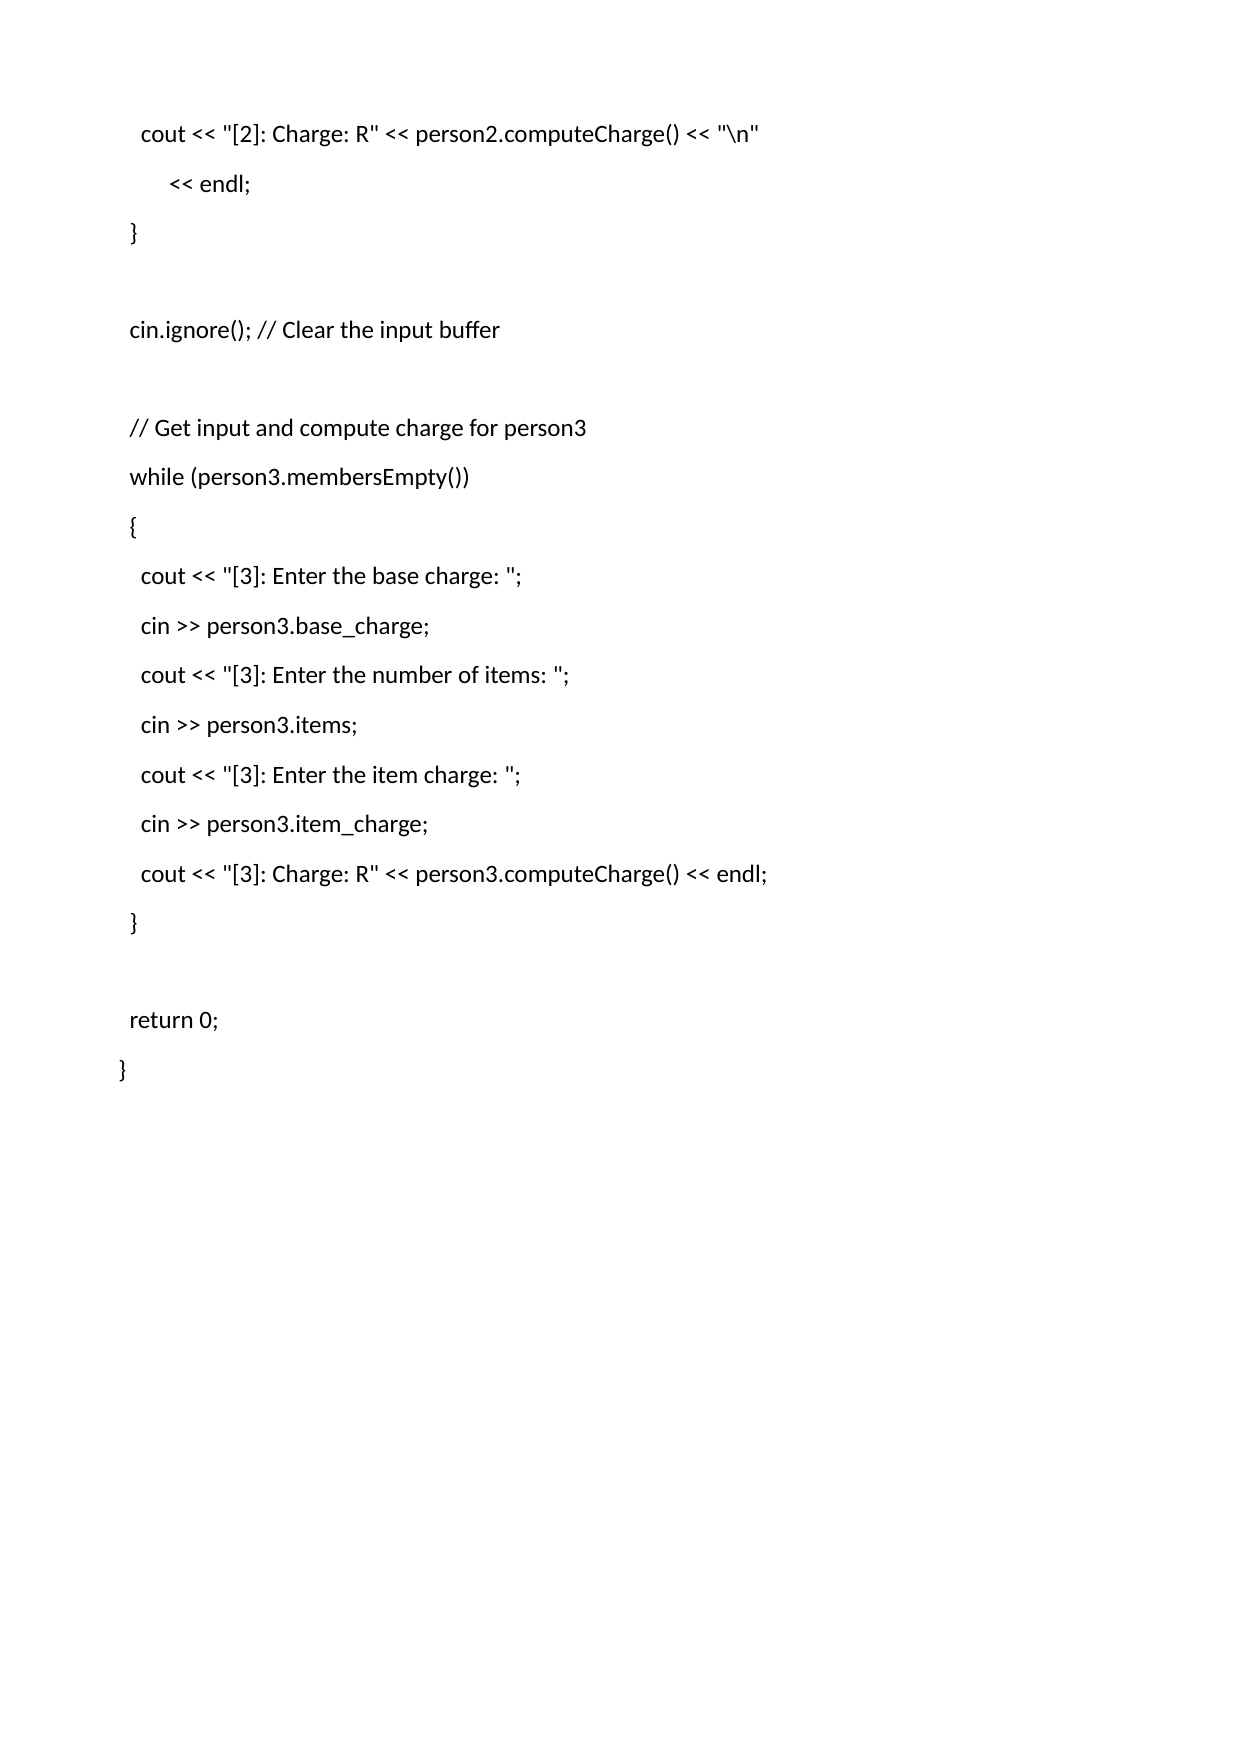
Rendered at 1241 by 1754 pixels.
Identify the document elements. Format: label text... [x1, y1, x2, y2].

text while (person3.membersEmpty()) [118, 461, 1122, 492]
text cin >> person3.base_charge; [118, 610, 1122, 641]
text cin >> person3.items; [118, 709, 1122, 740]
text { [118, 511, 1122, 541]
text cin >> person3.item_charge; [118, 808, 1122, 839]
text } [118, 907, 1122, 938]
text << endl; [118, 168, 1122, 198]
text return 0; [118, 1005, 1122, 1035]
text cout << "[3]: Charge: R" << person3.computeCharge() << endl; [118, 858, 1122, 888]
text cout << "[3]: Enter the base charge: "; [118, 560, 1122, 591]
text // Get input and compute charge for person3 [118, 412, 1122, 442]
text cout << "[2]: Charge: R" << person2.computeCharge() << "\n" [118, 118, 1122, 149]
text cout << "[3]: Enter the number of items: "; [118, 659, 1122, 690]
text cin.ignore(); // Clear the input buffer [118, 314, 1122, 345]
text } [118, 1054, 1122, 1085]
text cout << "[3]: Enter the item charge: "; [118, 759, 1122, 789]
text } [118, 217, 1122, 248]
